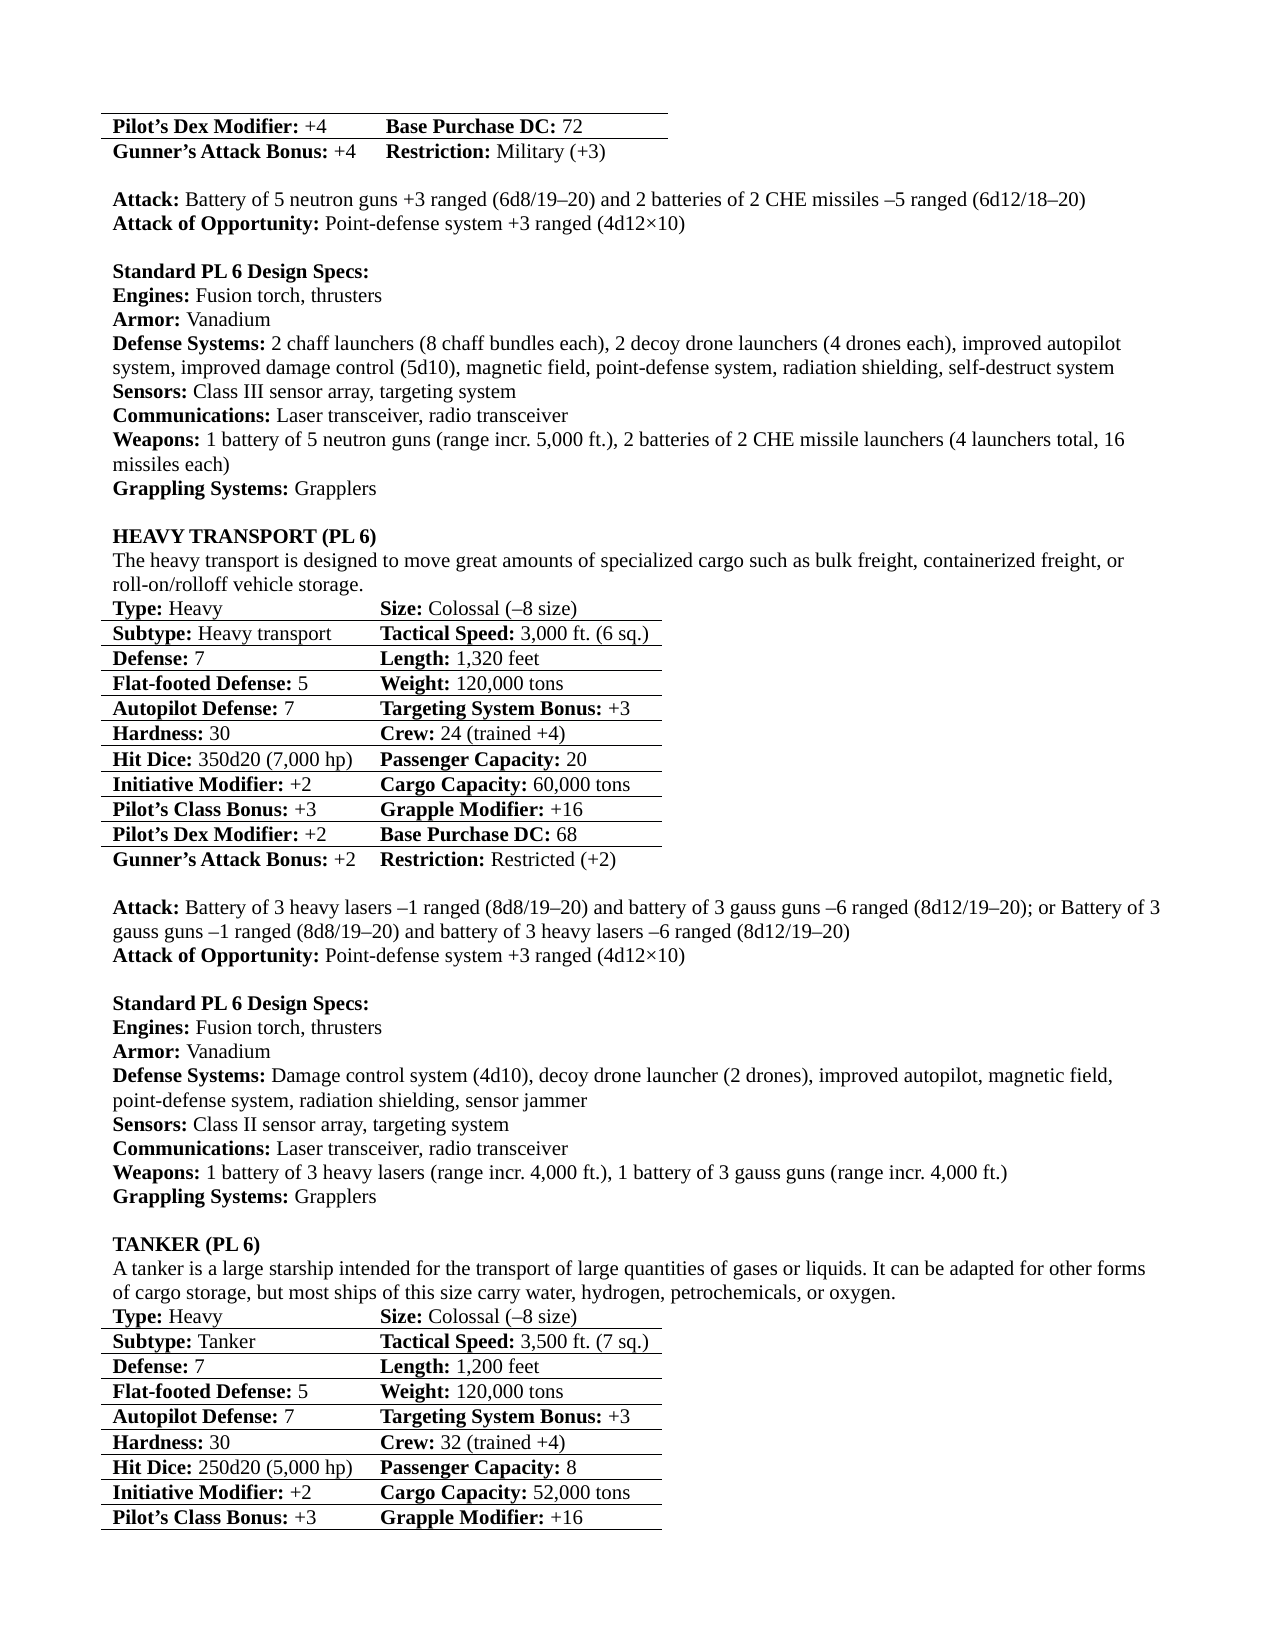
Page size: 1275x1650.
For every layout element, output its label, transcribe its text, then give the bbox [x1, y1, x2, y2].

text Standard PL 6 Design Specs: [112, 991, 1162, 1015]
text Defense Systems: Damage control system (4d10), decoy drone launcher (2 drones), improved autopilot, magnetic field, point-defense system, radiation shielding, sensor jammer [112, 1063, 1162, 1112]
table_cell Length: 1,200 feet [369, 1354, 662, 1378]
table_cell Cargo Capacity: 60,000 tons [369, 772, 662, 796]
table_cell Subtype: Tanker [101, 1329, 369, 1353]
table_cell Hardness: 30 [101, 1430, 369, 1454]
table_cell Flat-footed Defense: 5 [101, 671, 369, 695]
text Engines: Fusion torch, thrusters [112, 283, 1162, 307]
table_cell Crew: 32 (trained +4) [369, 1430, 662, 1454]
table_cell Pilot’s Class Bonus: +3 [101, 797, 369, 821]
table_cell Gunner’s Attack Bonus: +2 [101, 847, 369, 871]
text Communications: Laser transceiver, radio transceiver [112, 403, 1162, 427]
table_cell Autopilot Defense: 7 [101, 696, 369, 720]
table_cell Targeting System Bonus: +3 [369, 696, 662, 720]
text Attack of Opportunity: Point-defense system +3 ranged (4d12×10) [112, 211, 1162, 235]
table_cell Tactical Speed: 3,500 ft. (7 sq.) [369, 1329, 662, 1353]
text HEAVY TRANSPORT (PL 6) [112, 524, 1162, 548]
text Grappling Systems: Grapplers [112, 1184, 1162, 1208]
table_cell Initiative Modifier: +2 [101, 772, 369, 796]
table_cell Flat-footed Defense: 5 [101, 1379, 369, 1403]
table_cell Grapple Modifier: +16 [369, 1505, 662, 1529]
text Armor: Vanadium [112, 1039, 1162, 1063]
table_header Type: Heavy [101, 1304, 369, 1328]
table_cell Pilot’s Dex Modifier: +2 [101, 822, 369, 846]
table_cell Pilot’s Class Bonus: +3 [101, 1505, 369, 1529]
table_cell Length: 1,320 feet [369, 646, 662, 670]
table_cell Targeting System Bonus: +3 [369, 1405, 662, 1428]
text Defense Systems: 2 chaff launchers (8 chaff bundles each), 2 decoy drone launchers (4 drones each), improved autopilot system, improved damage control (5d10), magnetic field, point-defense system, radiation shielding, self-destruct system [112, 331, 1162, 379]
text Weapons: 1 battery of 5 neutron guns (range incr. 5,000 ft.), 2 batteries of 2 CHE missile launchers (4 launchers total, 16 missiles each) [112, 427, 1162, 476]
table_cell Grapple Modifier: +16 [369, 797, 662, 821]
text Attack: Battery of 5 neutron guns +3 ranged (6d8/19–20) and 2 batteries of 2 CHE missiles –5 ranged (6d12/18–20) [112, 187, 1162, 211]
text Standard PL 6 Design Specs: [112, 259, 1162, 283]
table_cell Defense: 7 [101, 646, 369, 670]
text Sensors: Class III sensor array, targeting system [112, 379, 1162, 403]
text TANKER (PL 6) [112, 1232, 1162, 1256]
table_cell Passenger Capacity: 20 [369, 746, 662, 771]
text Sensors: Class II sensor array, targeting system [112, 1112, 1162, 1136]
table_cell Gunner’s Attack Bonus: +4 [101, 139, 374, 163]
text The heavy transport is designed to move great amounts of specialized cargo such as bulk freight, containerized freight, or roll-on/rolloff vehicle storage. [112, 548, 1162, 596]
text Grappling Systems: Grapplers [112, 476, 1162, 499]
table_cell Weight: 120,000 tons [369, 1379, 662, 1403]
table_header Type: Heavy [101, 596, 369, 620]
text Armor: Vanadium [112, 307, 1162, 331]
table_header Size: Colossal (–8 size) [369, 1304, 662, 1328]
table_cell Hit Dice: 350d20 (7,000 hp) [101, 746, 369, 771]
table_cell Restriction: Restricted (+2) [369, 847, 662, 871]
table_cell Hardness: 30 [101, 721, 369, 745]
text Engines: Fusion torch, thrusters [112, 1015, 1162, 1039]
table_cell Hit Dice: 250d20 (5,000 hp) [101, 1455, 369, 1479]
table_cell Tactical Speed: 3,000 ft. (6 sq.) [369, 621, 662, 645]
table_cell Initiative Modifier: +2 [101, 1480, 369, 1504]
table_cell Autopilot Defense: 7 [101, 1405, 369, 1428]
table_cell Pilot’s Dex Modifier: +4 [101, 114, 374, 138]
text Attack: Battery of 3 heavy lasers –1 ranged (8d8/19–20) and battery of 3 gauss guns –6 ranged (8d12/19–20); or Battery of 3 gauss guns –1 ranged (8d8/19–20) and battery of 3 heavy lasers –6 ranged (8d12/19–20) [112, 895, 1162, 943]
table_cell Defense: 7 [101, 1354, 369, 1378]
table_cell Subtype: Heavy transport [101, 621, 369, 645]
table_cell Crew: 24 (trained +4) [369, 721, 662, 745]
text Attack of Opportunity: Point-defense system +3 ranged (4d12×10) [112, 943, 1162, 967]
table_cell Weight: 120,000 tons [369, 671, 662, 695]
table_cell Cargo Capacity: 52,000 tons [369, 1480, 662, 1504]
table_cell Base Purchase DC: 72 [374, 114, 668, 138]
text Communications: Laser transceiver, radio transceiver [112, 1136, 1162, 1160]
table_cell Passenger Capacity: 8 [369, 1455, 662, 1479]
table_header Size: Colossal (–8 size) [369, 596, 662, 620]
text Weapons: 1 battery of 3 heavy lasers (range incr. 4,000 ft.), 1 battery of 3 gauss guns (range incr. 4,000 ft.) [112, 1160, 1162, 1184]
table_cell Restriction: Military (+3) [374, 139, 668, 163]
table_cell Base Purchase DC: 68 [369, 822, 662, 846]
text A tanker is a large starship intended for the transport of large quantities of gases or liquids. It can be adapted for other forms of cargo storage, but most ships of this size carry water, hydrogen, petrochemicals, or oxygen. [112, 1256, 1162, 1304]
